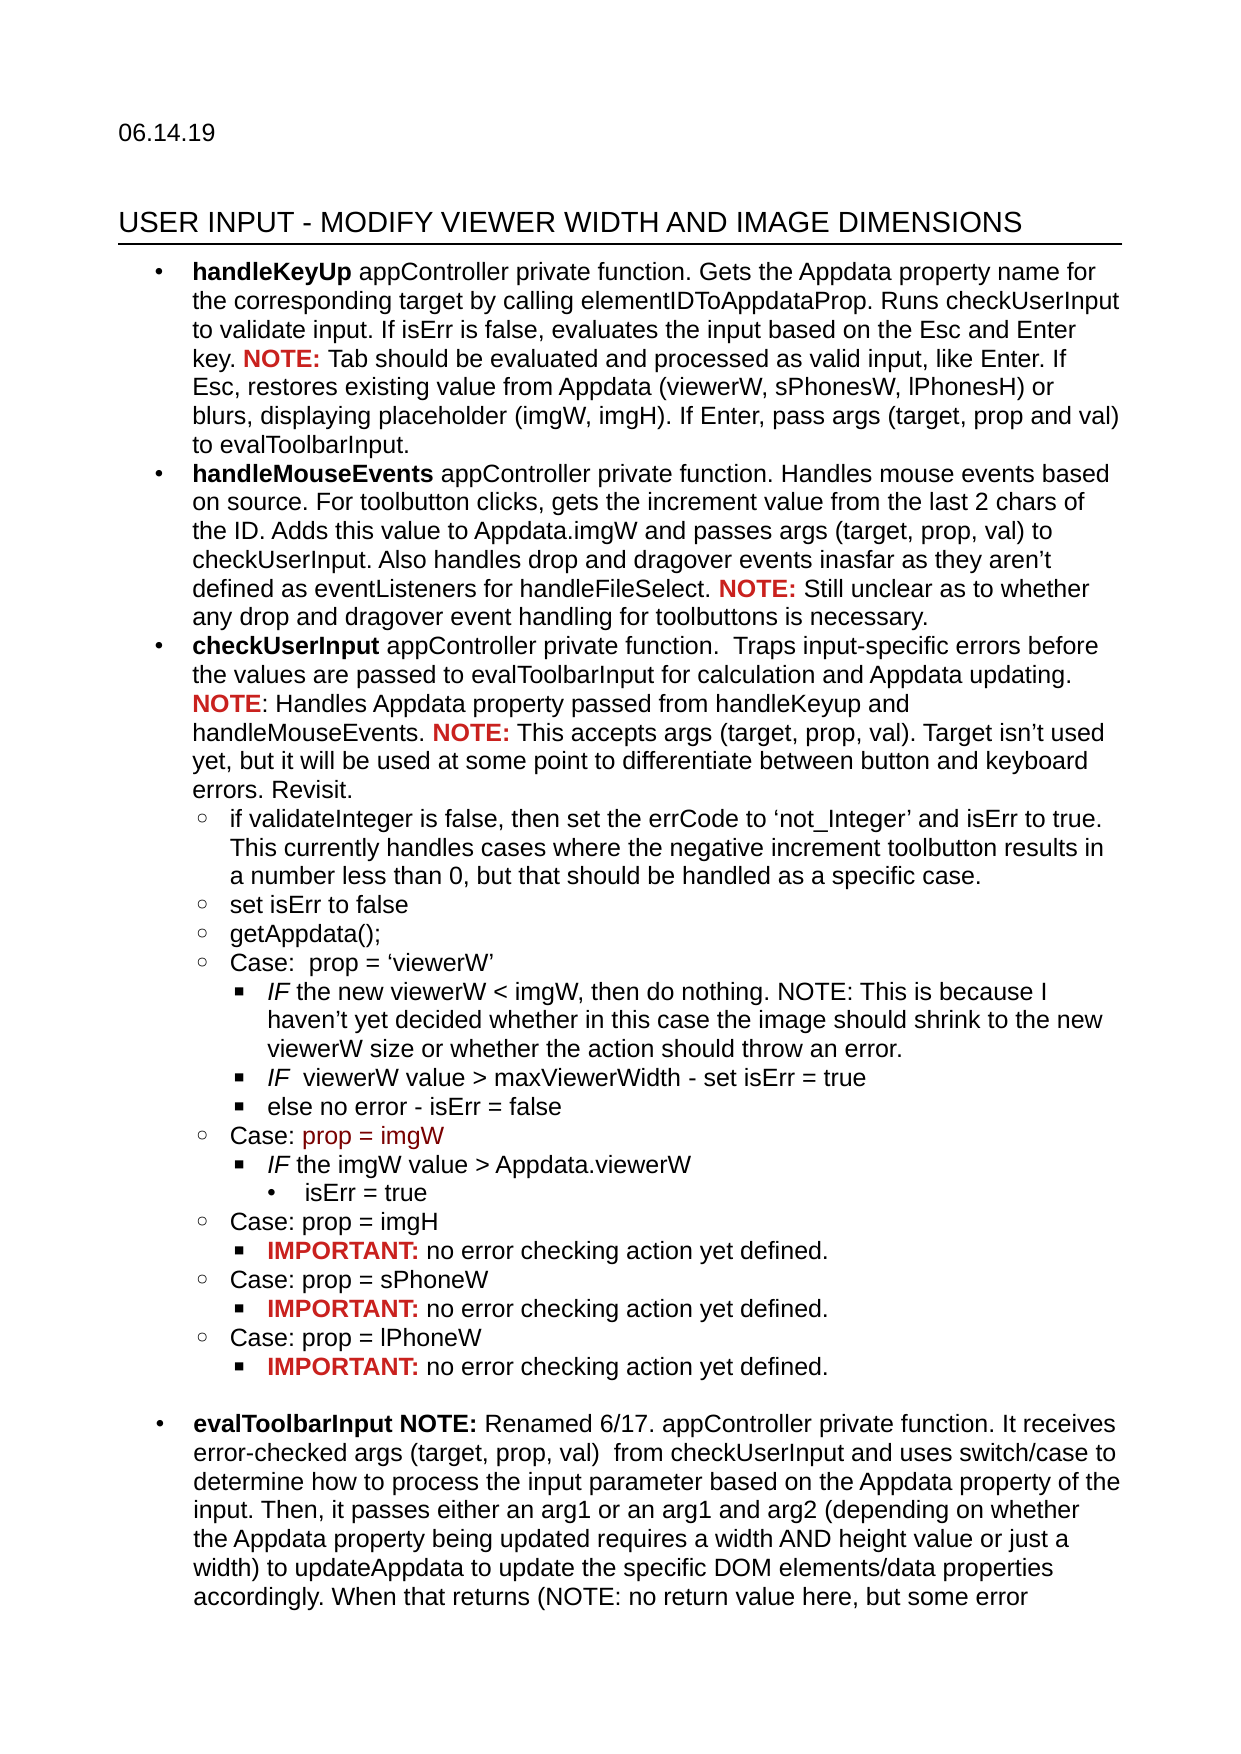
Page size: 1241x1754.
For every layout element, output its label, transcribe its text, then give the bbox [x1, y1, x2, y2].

list set isErr to false [192, 890, 1122, 919]
list IF the new viewerW < imgW, then do nothing. NOTE: This is because I haven’t yet decided whether in this case the image should shrink to the new viewerW size or whether the action should throw an error. [229, 977, 1122, 1063]
list evalToolbarInput NOTE: Renamed 6/17. appController private function. It receives error-checked args (target, prop, val) from checkUserInput and uses switch/case to determine how to process the input parameter based on the Appdata property of the input. Then, it passes either an arg1 or an arg1 and arg2 (depending on whether the Appdata property being updated requires a width AND height value or just a width) to updateAppdata to update the specific DOM elements/data properties accordingly. When that returns (NOTE: no return value here, but some error [156, 1409, 1122, 1611]
list IF viewerW value > maxViewerWidth - set isErr = true [229, 1063, 1122, 1092]
list Case: prop = imgH [192, 1207, 1122, 1236]
list IMPORTANT: no error checking action yet defined. [229, 1294, 1122, 1323]
list Case: prop = imgW [192, 1121, 1122, 1149]
list Case: prop = sPhoneW [192, 1265, 1122, 1294]
list isErr = true [267, 1178, 1122, 1207]
list getAppdata(); [192, 919, 1122, 948]
list IF the imgW value > Appdata.viewerW [229, 1149, 1122, 1178]
list handleKeyUp appController private function. Gets the Appdata property name for the corresponding target by calling elementIDToAppdataProp. Runs checkUserInput to validate input. If isErr is false, evaluates the input based on the Esc and Enter key. NOTE: Tab should be evaluated and processed as valid input, like Enter. If Esc, restores existing value from Appdata (viewerW, sPhonesW, lPhonesH) or blurs, displaying placeholder (imgW, imgH). If Enter, pass args (target, prop and val) to evalToolbarInput. [154, 257, 1122, 458]
list Case: prop = ‘viewerW’ [192, 948, 1122, 977]
list Case: prop = lPhoneW [192, 1323, 1122, 1352]
subtitle USER INPUT - MODIFY VIEWER WIDTH AND IMAGE DIMENSIONS [118, 205, 1122, 243]
list else no error - isErr = false [229, 1092, 1122, 1121]
list checkUserInput appController private function. Traps input-specific errors before the values are passed to evalToolbarInput for calculation and Appdata updating. NOTE: Handles Appdata property passed from handleKeyup and handleMouseEvents. NOTE: This accepts args (target, prop, val). Target isn’t used yet, but it will be used at some point to differentiate between button and keyboard errors. Revisit. [154, 631, 1122, 804]
list IMPORTANT: no error checking action yet defined. [229, 1352, 1122, 1380]
list handleMouseEvents appController private function. Handles mouse events based on source. For toolbutton clicks, gets the increment value from the last 2 chars of the ID. Adds this value to Appdata.imgW and passes args (target, prop, val) to checkUserInput. Also handles drop and dragover events inasfar as they aren’t defined as eventListeners for handleFileSelect. NOTE: Still unclear as to whether any drop and dragover event handling for toolbuttons is necessary. [154, 458, 1122, 631]
list IMPORTANT: no error checking action yet defined. [229, 1236, 1122, 1265]
list if validateInteger is false, then set the errCode to ‘not_Integer’ and isErr to true. This currently handles cases where the negative increment toolbutton results in a number less than 0, but that should be handled as a specific case. [192, 804, 1122, 890]
